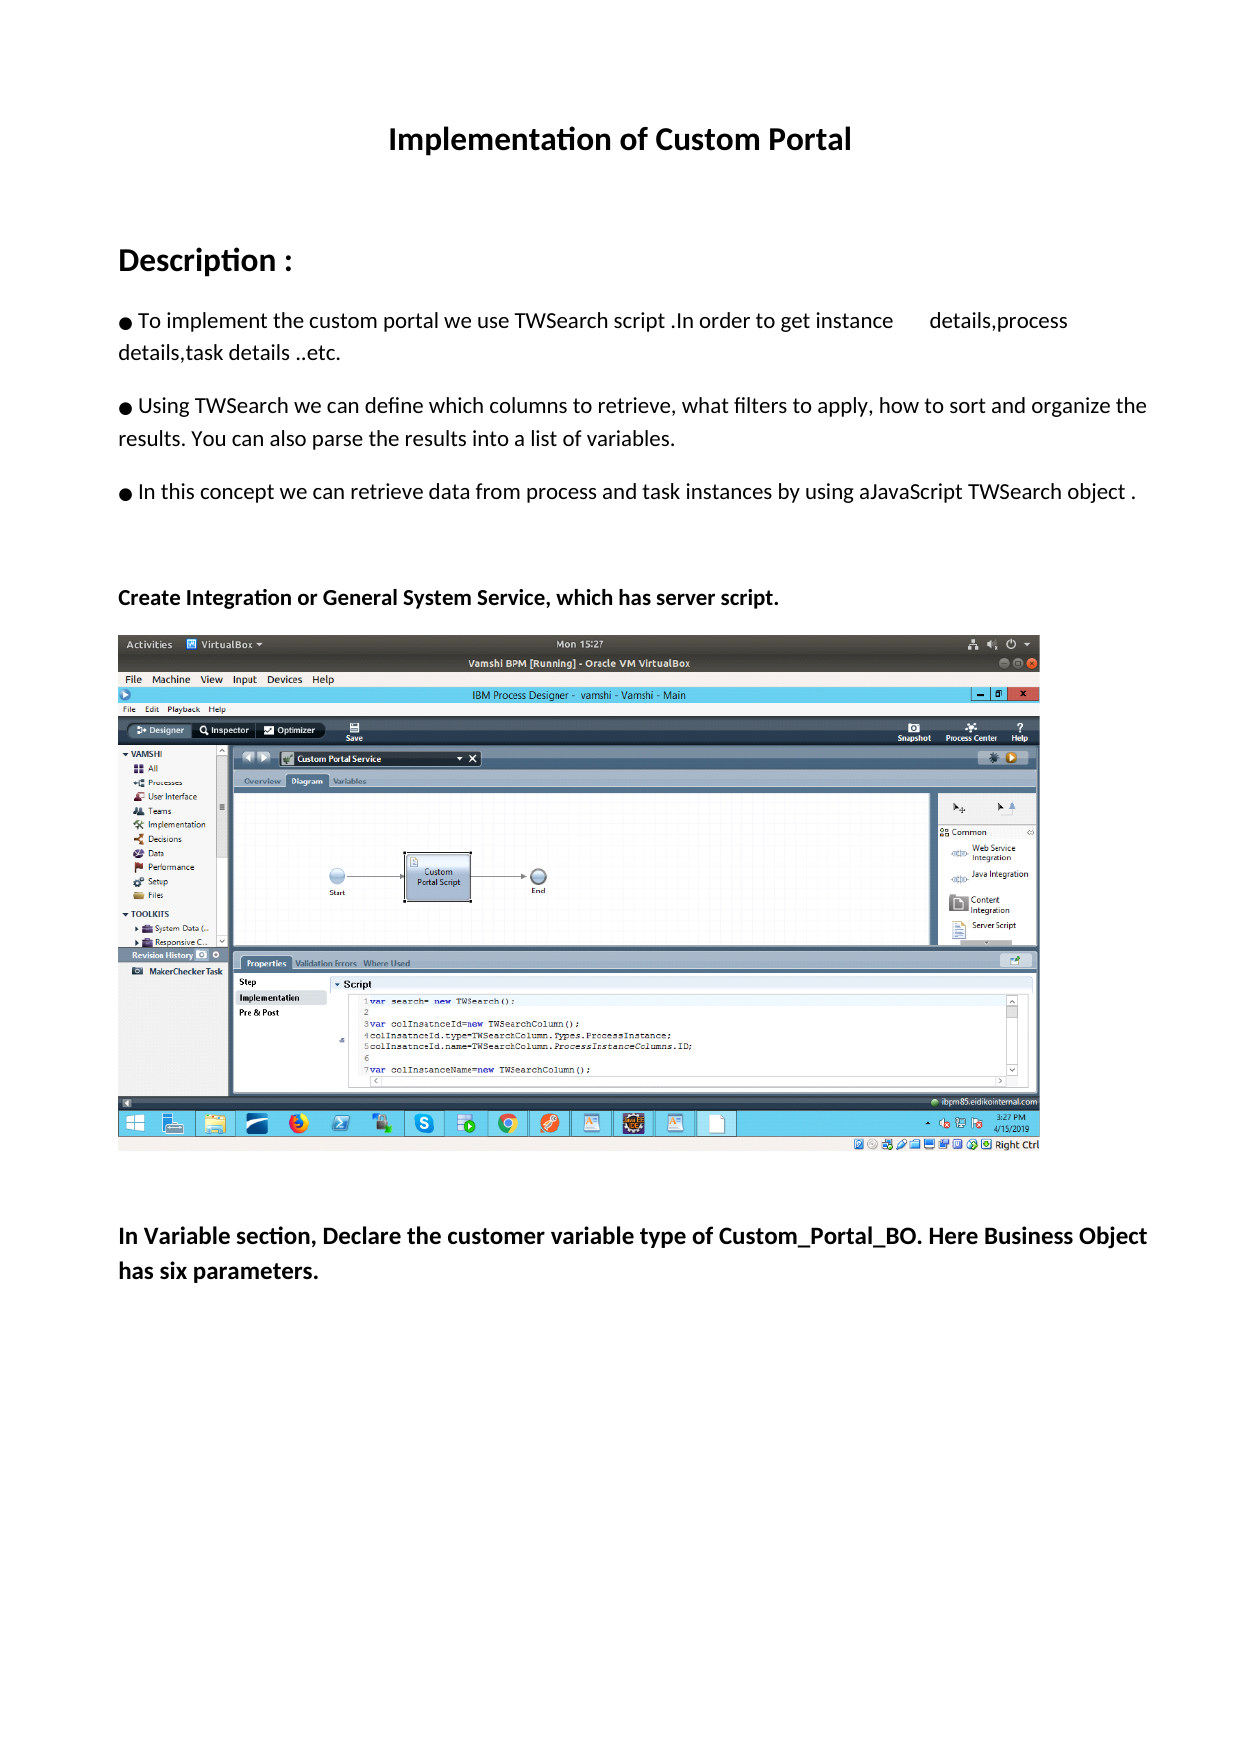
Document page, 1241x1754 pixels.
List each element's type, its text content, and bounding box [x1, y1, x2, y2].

text Description : [118, 239, 1141, 279]
text ● To implement the custom portal we use TWSearch script .In order to get instance details,process details,task details ..etc. [118, 306, 1150, 367]
text ● Using TWSearch we can define which columns to retrieve, what filters to apply, how to sort and organize the results. You can also parse the results into a list of variables. [118, 392, 1150, 452]
text In Variable section, Declare the customer variable type of Custom_Portal_BO. Here Business Object has six parameters. [118, 1220, 1150, 1286]
text ● In this concept we can retrieve data from process and task instances by using aJavaScript TWSearch object . [118, 477, 1150, 505]
text Implementation of Custom Portal [118, 118, 1122, 159]
text Create Integration or General System Service, which has server script. [118, 583, 1150, 611]
